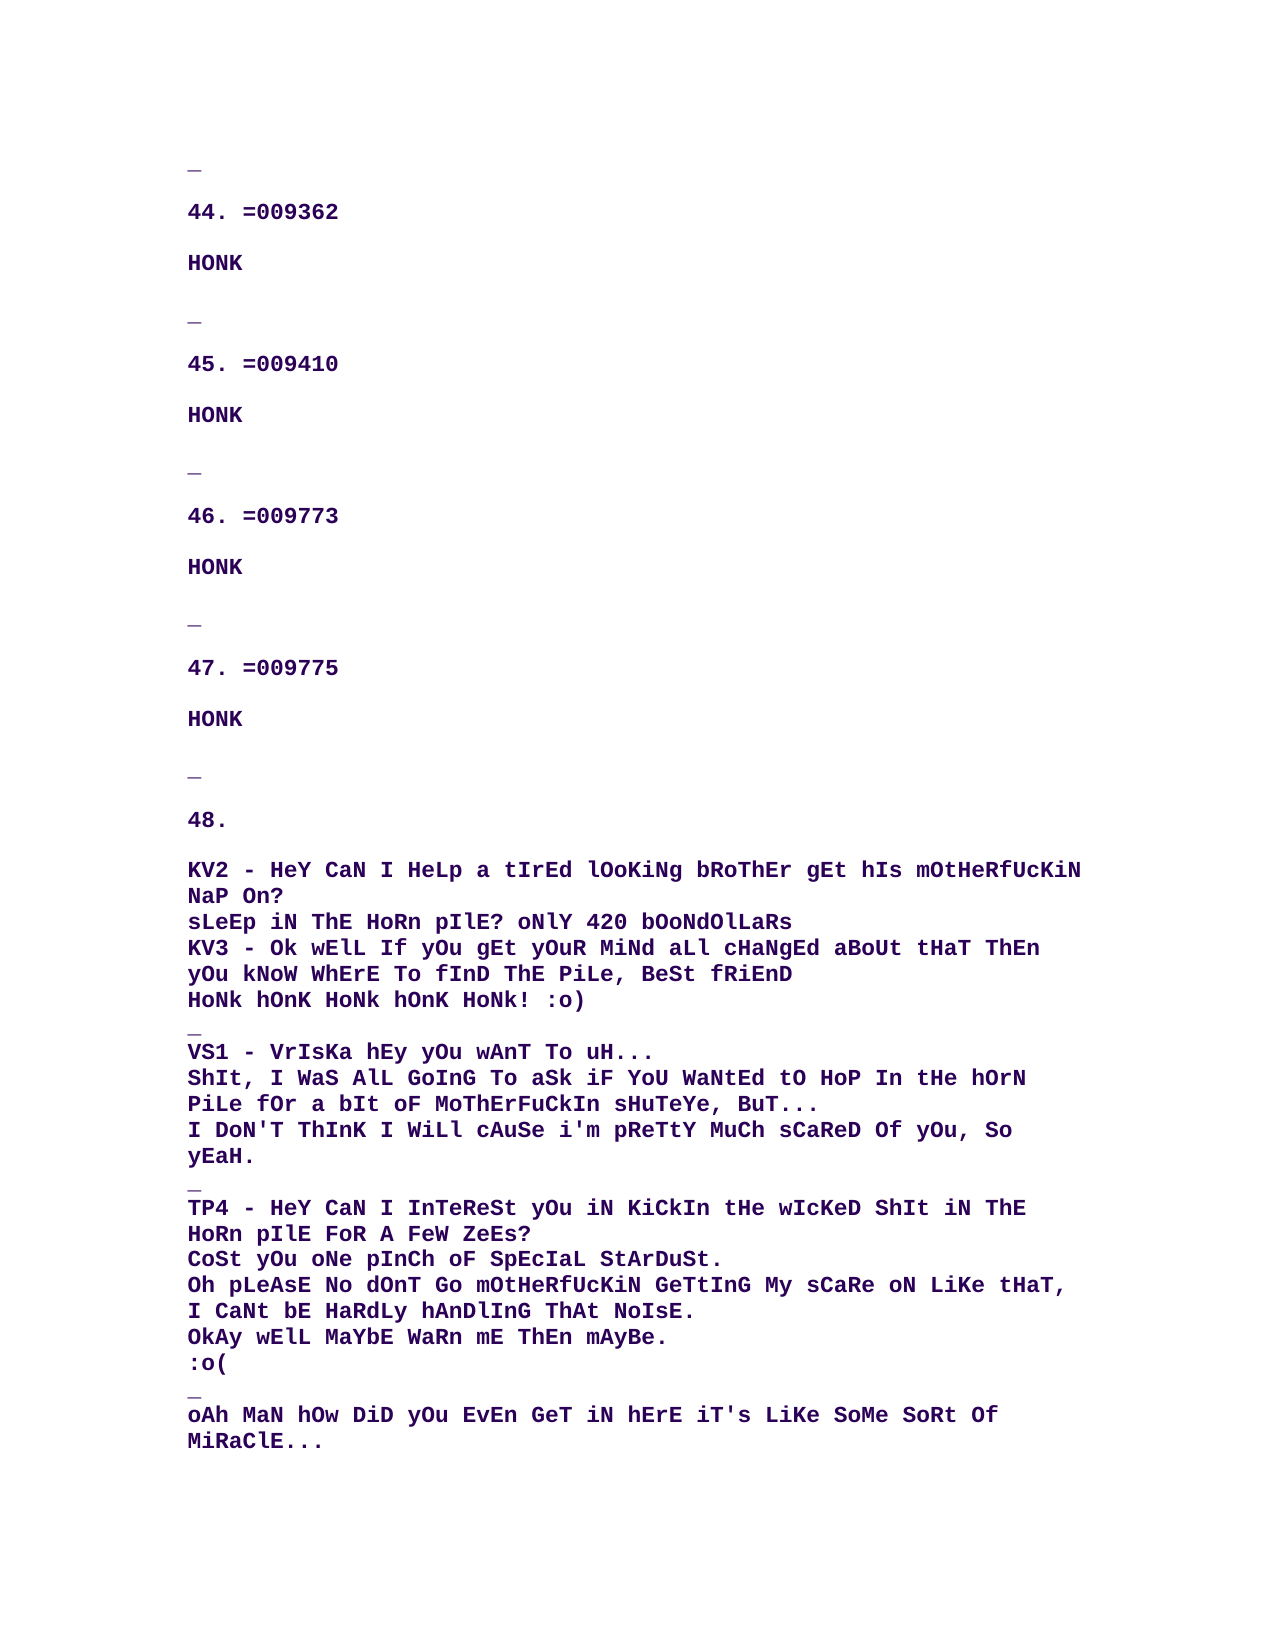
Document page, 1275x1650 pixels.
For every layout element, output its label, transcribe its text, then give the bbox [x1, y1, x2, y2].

text TP4 - HeY CaN I InTeReSt yOu iN KiCkIn tHe wIcKeD ShIt iN ThE HoRn pIlE FoR A FeW ZeEs? [187, 1196, 1087, 1248]
text VS1 - VrIsKa hEy yOu wAnT To uH... [187, 1040, 1087, 1066]
text ShIt, I WaS AlL GoInG To aSk iF YoU WaNtEd tO HoP In tHe hOrN PiLe fOr a bIt oF MoThErFuCkIn sHuTeYe, BuT... [187, 1066, 1087, 1118]
text HoNk hOnK HoNk hOnK HoNk! :o) [187, 988, 1087, 1014]
text _ [187, 150, 1087, 176]
text HONK [187, 707, 1087, 733]
text _ [187, 1170, 1087, 1196]
text CoSt yOu oNe pInCh oF SpEcIaL StArDuSt. [187, 1248, 1087, 1274]
text KV3 - Ok wElL If yOu gEt yOuR MiNd aLl cHaNgEd aBoUt tHaT ThEn yOu kNoW WhErE To fInD ThE PiLe, BeSt fRiEnD [187, 937, 1087, 988]
text HONK [187, 555, 1087, 581]
text 47. =009775 [187, 656, 1087, 682]
text oAh MaN hOw DiD yOu EvEn GeT iN hErE iT's LiKe SoMe SoRt Of MiRaClE... [187, 1403, 1087, 1455]
text HONK [187, 403, 1087, 429]
text _ [187, 1377, 1087, 1403]
text Oh pLeAsE No dOnT Go mOtHeRfUcKiN GeTtInG My sCaRe oN LiKe tHaT, I CaNt bE HaRdLy hAnDlInG ThAt NoIsE. [187, 1274, 1087, 1326]
text _ [187, 454, 1087, 480]
text I DoN'T ThInK I WiLl cAuSe i'm pReTtY MuCh sCaReD Of yOu, So yEaH. [187, 1118, 1087, 1170]
text OkAy wElL MaYbE WaRn mE ThEn mAyBe. [187, 1326, 1087, 1352]
text KV2 - HeY CaN I HeLp a tIrEd lOoKiNg bRoThEr gEt hIs mOtHeRfUcKiN NaP On? [187, 859, 1087, 911]
text 48. [187, 808, 1087, 834]
text _ [187, 1014, 1087, 1040]
text _ [187, 606, 1087, 632]
text 46. =009773 [187, 504, 1087, 530]
text _ [187, 302, 1087, 328]
text HONK [187, 251, 1087, 277]
text 45. =009410 [187, 352, 1087, 378]
text _ [187, 757, 1087, 783]
text sLeEp iN ThE HoRn pIlE? oNlY 420 bOoNdOlLaRs [187, 911, 1087, 937]
text 44. =009362 [187, 201, 1087, 227]
text :o( [187, 1352, 1087, 1377]
